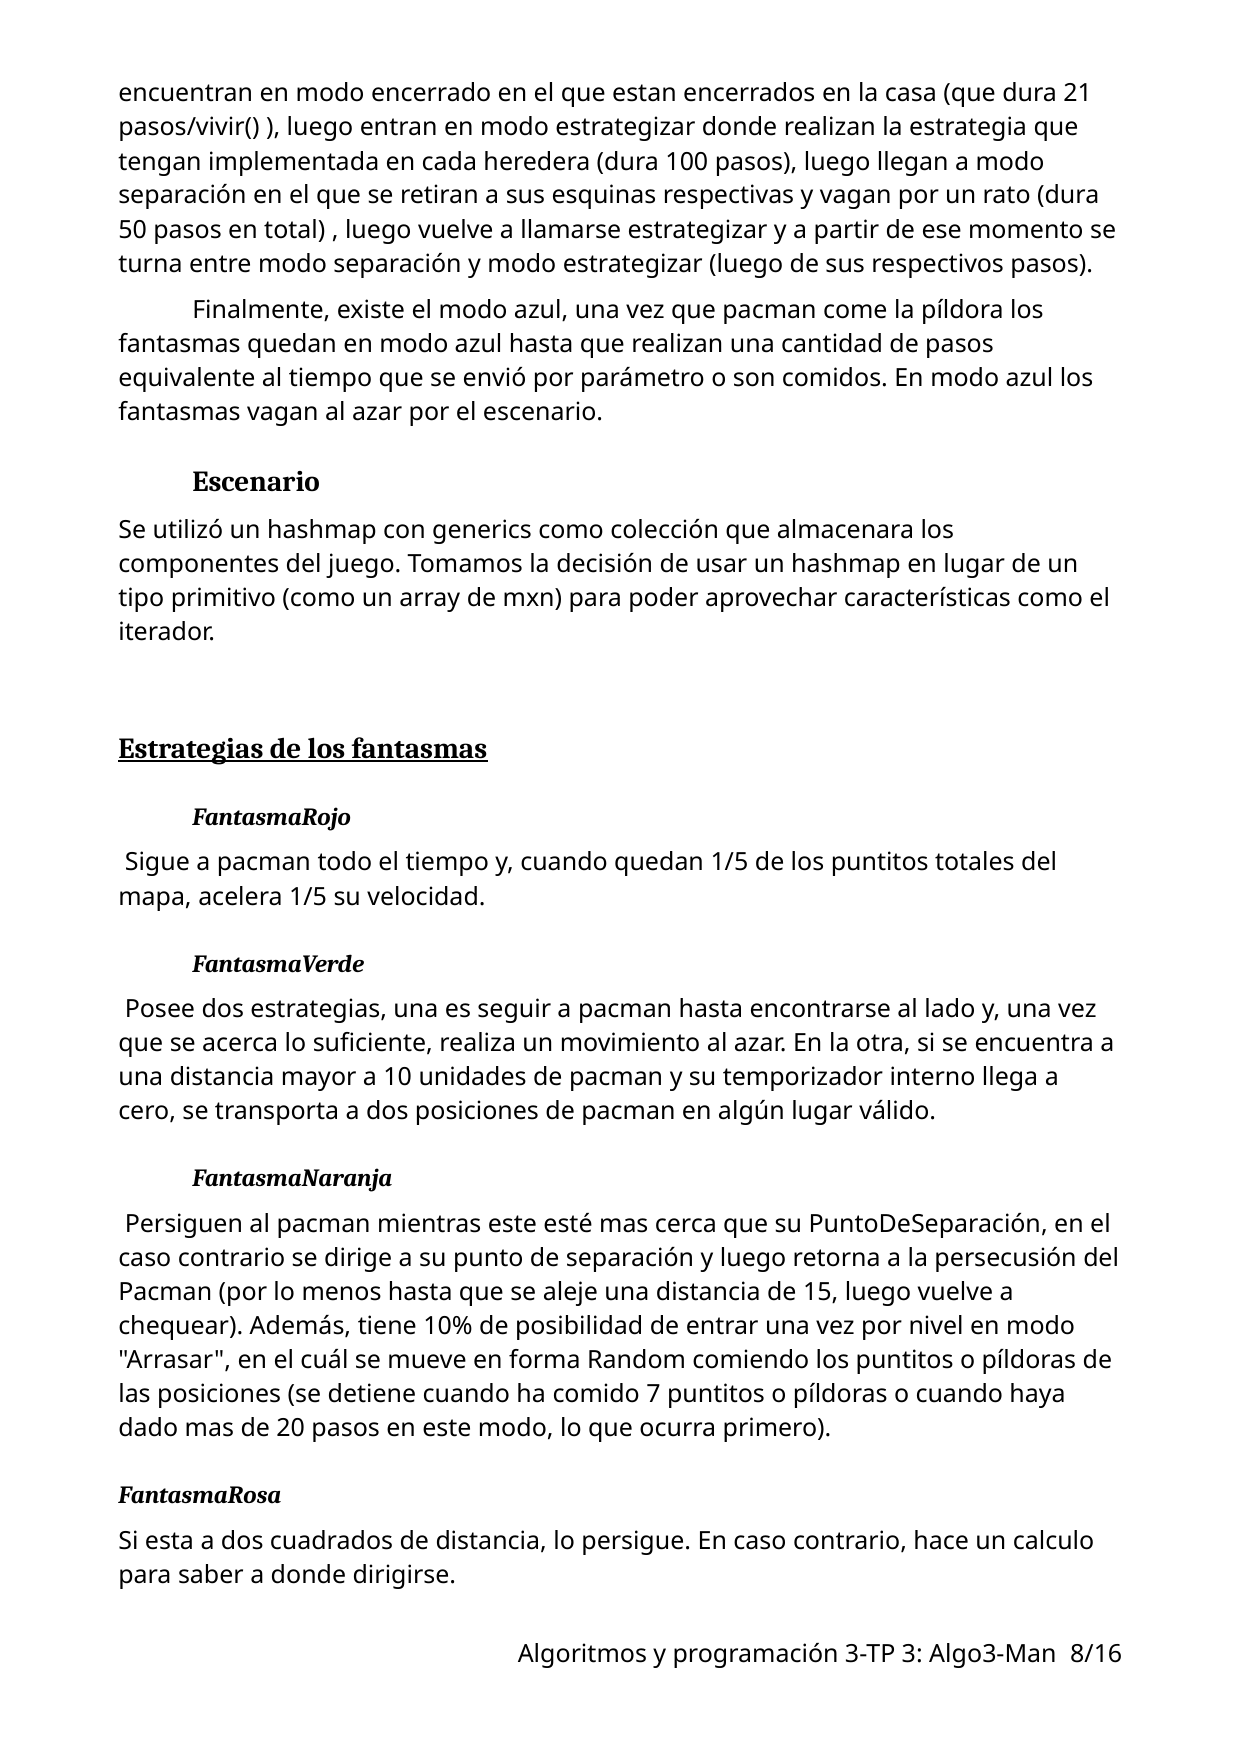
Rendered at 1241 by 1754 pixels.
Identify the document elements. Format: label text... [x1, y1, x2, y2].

text Si esta a dos cuadrados de distancia, lo persigue. En caso contrario, hace un calculo para saber a donde dirigirse. [118, 1522, 1122, 1591]
text Posee dos estrategias, una es seguir a pacman hasta encontrarse al lado y, una vez que se acerca lo suficiente, realiza un movimiento al azar. En la otra, si se encuentra a una distancia mayor a 10 unidades de pacman y su temporizador interno llega a cero, se transporta a dos posiciones de pacman en algún lugar válido. [118, 991, 1122, 1127]
text Se utilizó un hashmap con generics como colección que almacenara los componentes del juego. Tomamos la decisión de usar un hashmap en lugar de un tipo primitivo (como un array de mxn) para poder aprovechar características como el iterador. [118, 512, 1122, 648]
subtitle Escenario [118, 466, 1122, 499]
text Sigue a pacman todo el tiempo y, cuando quedan 1/5 de los puntitos totales del mapa, acelera 1/5 su velocidad. [118, 844, 1122, 912]
subtitle FantasmaRojo [118, 803, 1122, 832]
subtitle FantasmaVerde [118, 950, 1122, 978]
text Persiguen al pacman mientras este esté mas cerca que su PuntoDeSeparación, en el caso contrario se dirige a su punto de separación y luego retorna a la persecusión del Pacman (por lo menos hasta que se aleje una distancia de 15, luego vuelve a chequear). Además, tiene 10% de posibilidad de entrar una vez por nivel en modo "Arrasar", en el cuál se mueve en forma Random comiendo los puntitos o píldoras de las posiciones (se detiene cuando ha comido 7 puntitos o píldoras o cuando haya dado mas de 20 pasos en este modo, lo que ocurra primero). [118, 1206, 1122, 1444]
subtitle FantasmaRosa [118, 1481, 1122, 1510]
text Finalmente, existe el modo azul, una vez que pacman come la píldora los fantasmas quedan en modo azul hasta que realizan una cantidad de pasos equivalente al tiempo que se envió por parámetro o son comidos. En modo azul los fantasmas vagan al azar por el escenario. [118, 292, 1122, 428]
subtitle Estrategias de los fantasmas [118, 732, 1122, 766]
subtitle FantasmaNaranja [118, 1164, 1122, 1193]
text encuentran en modo encerrado en el que estan encerrados en la casa (que dura 21 pasos/vivir() ), luego entran en modo estrategizar donde realizan la estrategia que tengan implementada en cada heredera (dura 100 pasos), luego llegan a modo separación en el que se retiran a sus esquinas respectivas y vagan por un rato (dura 50 pasos en total) , luego vuelve a llamarse estrategizar y a partir de ese momento se turna entre modo separación y modo estrategizar (luego de sus respectivos pasos). [118, 75, 1122, 279]
